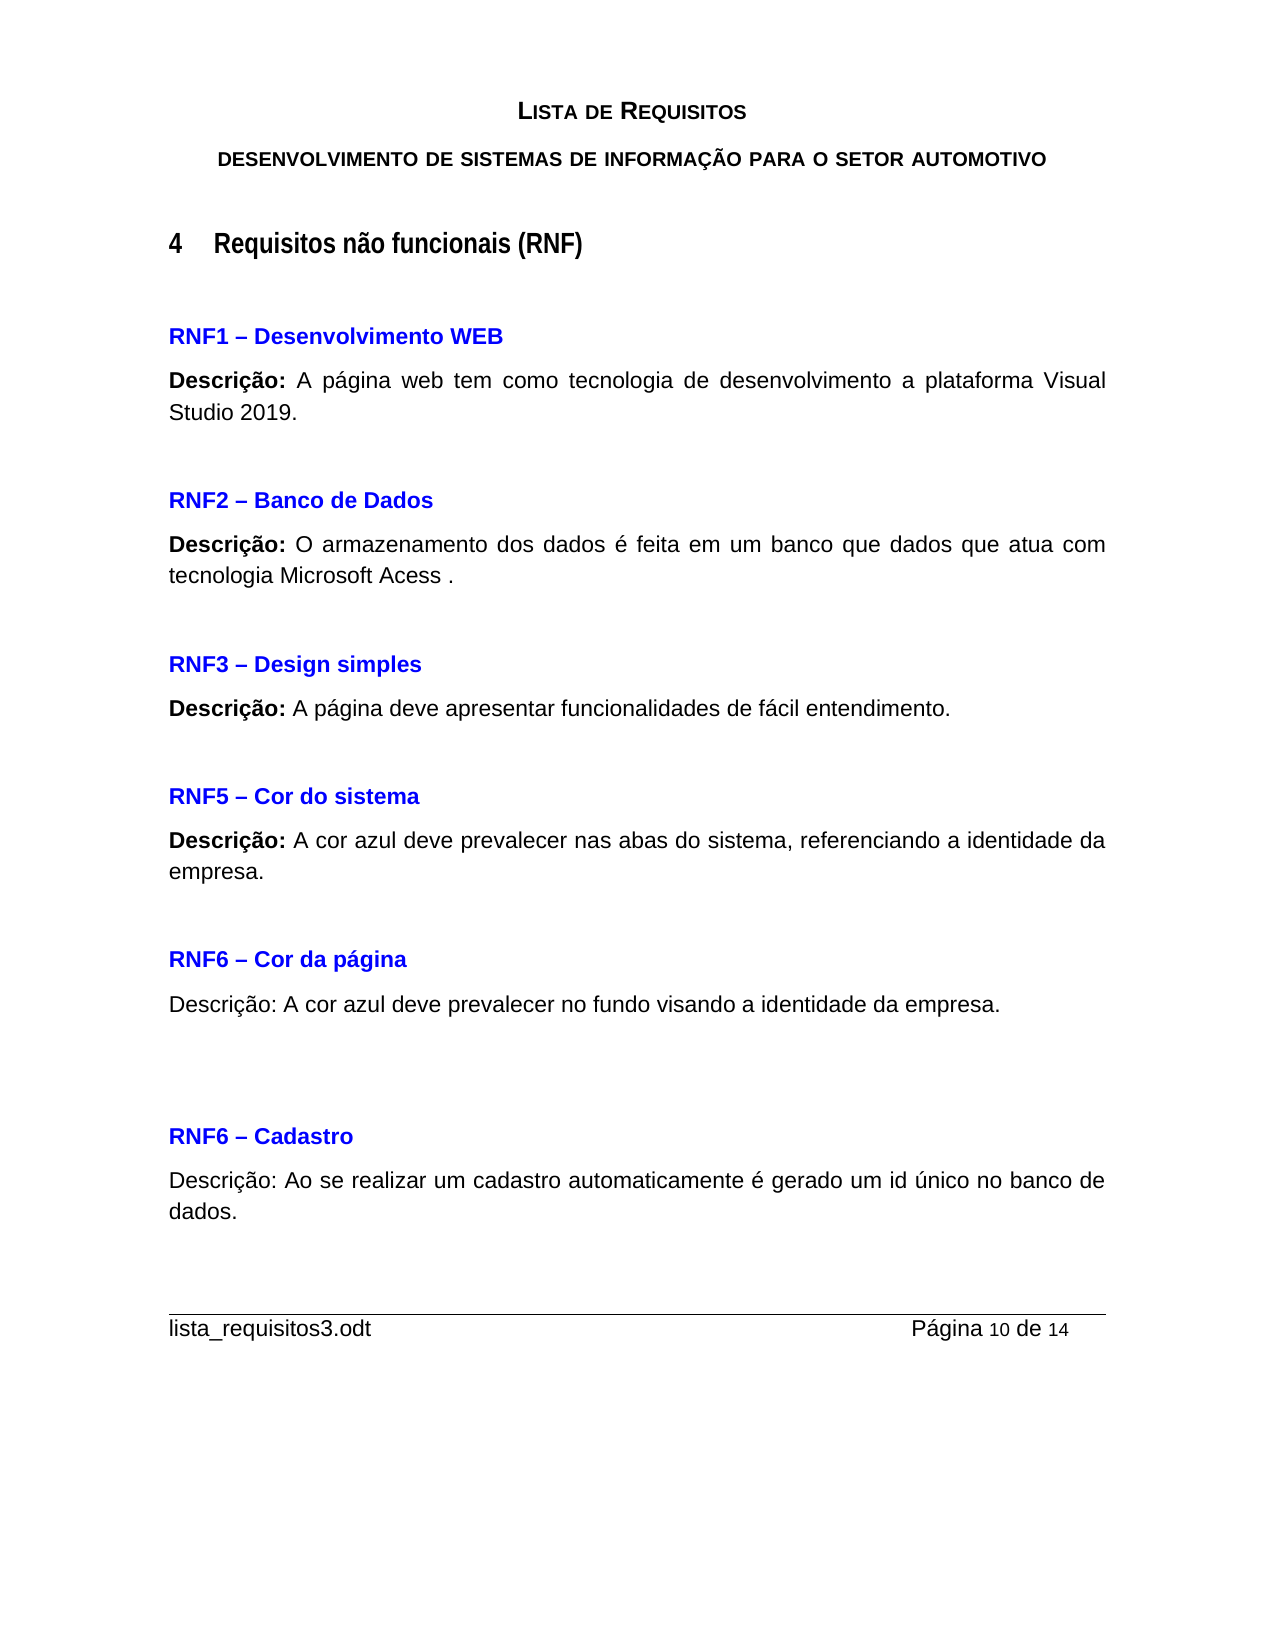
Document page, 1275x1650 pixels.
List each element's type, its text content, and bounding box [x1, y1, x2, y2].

text Descrição: A página web tem como tecnologia de desenvolvimento a plataforma Visual Studio 2019. [169, 367, 1106, 425]
text Descrição: O armazenamento dos dados é feita em um banco que dados que atua com tecnologia Microsoft Acess . [169, 531, 1106, 589]
subtitle RNF2 – Banco de Dados [169, 487, 1106, 513]
subtitle RNF5 – Cor do sistema [169, 783, 1106, 809]
subtitle Requisitos não funcionais (RNF) [169, 226, 1106, 260]
subtitle RNF3 – Design simples [169, 651, 1106, 677]
text Descrição: A cor azul deve prevalecer no fundo visando a identidade da empresa. [169, 991, 1106, 1017]
subtitle RNF6 – Cadastro [169, 1123, 1106, 1149]
subtitle RNF6 – Cor da página [169, 946, 1106, 973]
text Descrição: A cor azul deve prevalecer nas abas do sistema, referenciando a identidade da empresa. [169, 827, 1106, 885]
subtitle RNF1 – Desenvolvimento WEB [169, 323, 1106, 349]
text Descrição: Ao se realizar um cadastro automaticamente é gerado um id único no banco de dados. [169, 1167, 1106, 1225]
text Descrição: A página deve apresentar funcionalidades de fácil entendimento. [169, 694, 1106, 721]
